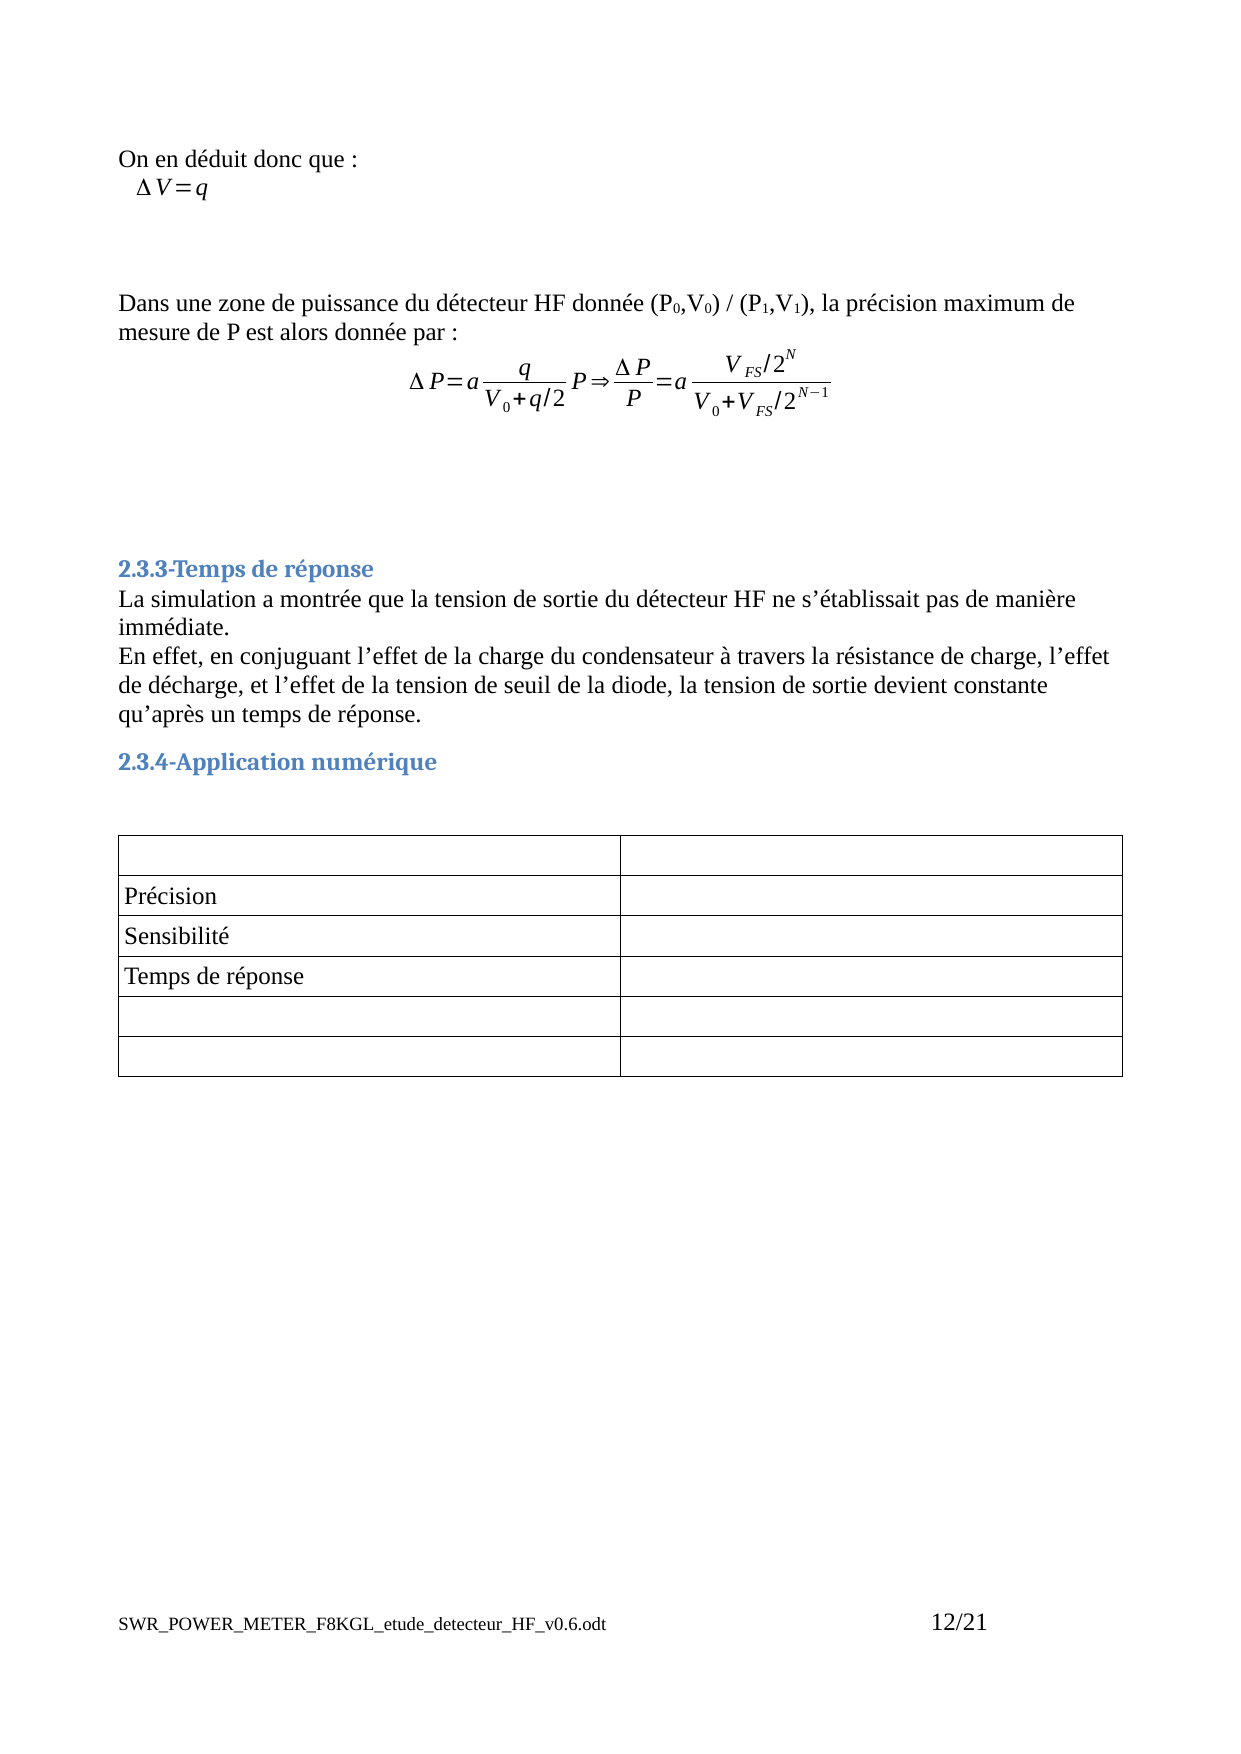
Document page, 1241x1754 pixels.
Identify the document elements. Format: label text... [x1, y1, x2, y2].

text Dans une zone de puissance du détecteur HF donnée (P0,V0) / (P1,V1), la précision maximum de mesure de P est alors donnée par : [118, 288, 1122, 346]
table_cell Temps de réponse [119, 957, 620, 996]
table_cell [621, 876, 1122, 915]
text En effet, en conjuguant l’effet de la charge du condensateur à travers la résistance de charge, l’effet de décharge, et l’effet de la tension de seuil de la diode, la tension de sortie devient constante qu’après un temps de réponse. [118, 641, 1122, 727]
table_cell [621, 916, 1122, 956]
table_cell [621, 997, 1122, 1036]
table_cell [119, 1037, 620, 1076]
table_header [621, 836, 1122, 875]
table_header [119, 836, 620, 875]
table_cell [621, 1037, 1122, 1076]
subtitle 2.3.4-Application numérique [118, 748, 1122, 777]
table_cell Précision [119, 876, 620, 915]
text La simulation a montrée que la tension de sortie du détecteur HF ne s’établissait pas de manière immédiate. [118, 584, 1122, 641]
text On en déduit donc que : [118, 144, 1122, 173]
table_cell [119, 997, 620, 1036]
subtitle 2.3.3-Temps de réponse [118, 555, 1122, 584]
table_cell Sensibilité [119, 916, 620, 956]
table_cell [621, 957, 1122, 996]
